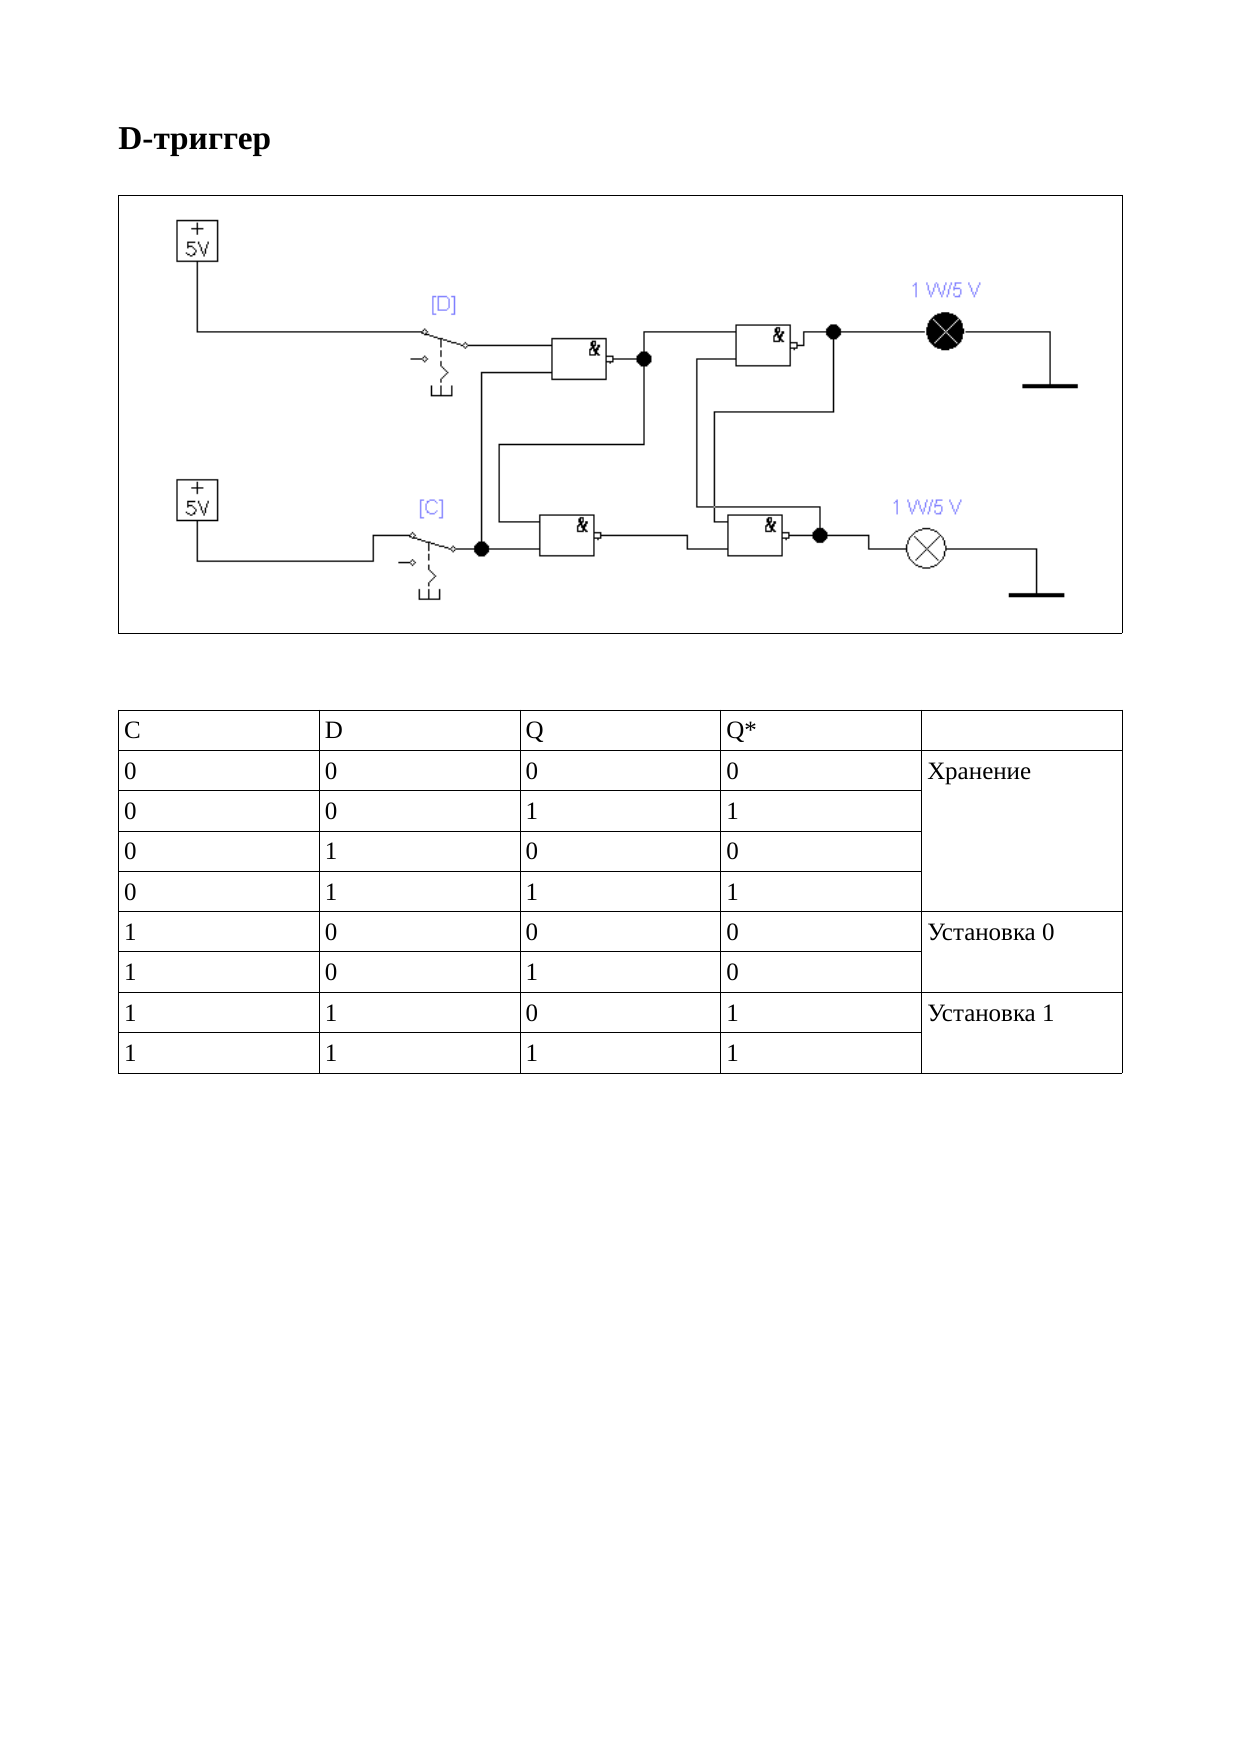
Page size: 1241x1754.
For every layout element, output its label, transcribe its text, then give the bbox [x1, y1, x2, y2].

table_cell 1 [119, 952, 319, 992]
table_header Q* [721, 711, 921, 750]
table_cell 0 [721, 751, 921, 790]
table_cell 0 [721, 912, 921, 951]
table_cell 1 [721, 791, 921, 831]
table_cell 1 [721, 872, 921, 911]
table_cell 1 [119, 1033, 319, 1072]
table_cell 0 [119, 832, 319, 871]
table_cell 1 [721, 1033, 921, 1072]
table_cell 0 [320, 952, 520, 992]
table_header Q [521, 711, 720, 750]
table_cell 0 [521, 832, 720, 871]
table_cell 0 [320, 912, 520, 951]
table_cell 1 [320, 993, 520, 1032]
table_cell 1 [521, 1033, 720, 1072]
table_cell 1 [521, 791, 720, 831]
table_cell 1 [721, 993, 921, 1032]
table_cell 0 [521, 751, 720, 790]
table_cell Хранение [922, 751, 1122, 911]
table_header [922, 711, 1122, 750]
table_cell 0 [119, 751, 319, 790]
table_cell 1 [320, 1033, 520, 1072]
table_cell 1 [119, 993, 319, 1032]
table_cell 0 [119, 791, 319, 831]
table_cell 0 [521, 993, 720, 1032]
table_header C [119, 711, 319, 750]
table_cell 1 [320, 872, 520, 911]
text D-триггер [118, 118, 1122, 156]
table_cell Установка 1 [922, 993, 1122, 1072]
table_header D [320, 711, 520, 750]
table_cell 0 [320, 791, 520, 831]
table_cell 1 [521, 872, 720, 911]
table_cell 1 [320, 832, 520, 871]
table_cell 1 [521, 952, 720, 992]
table_cell 0 [721, 952, 921, 992]
table_cell 0 [119, 872, 319, 911]
table_cell Установка 0 [922, 912, 1122, 992]
table_cell 0 [320, 751, 520, 790]
table_cell 0 [521, 912, 720, 951]
table_cell 0 [721, 832, 921, 871]
table_cell 1 [119, 912, 319, 951]
